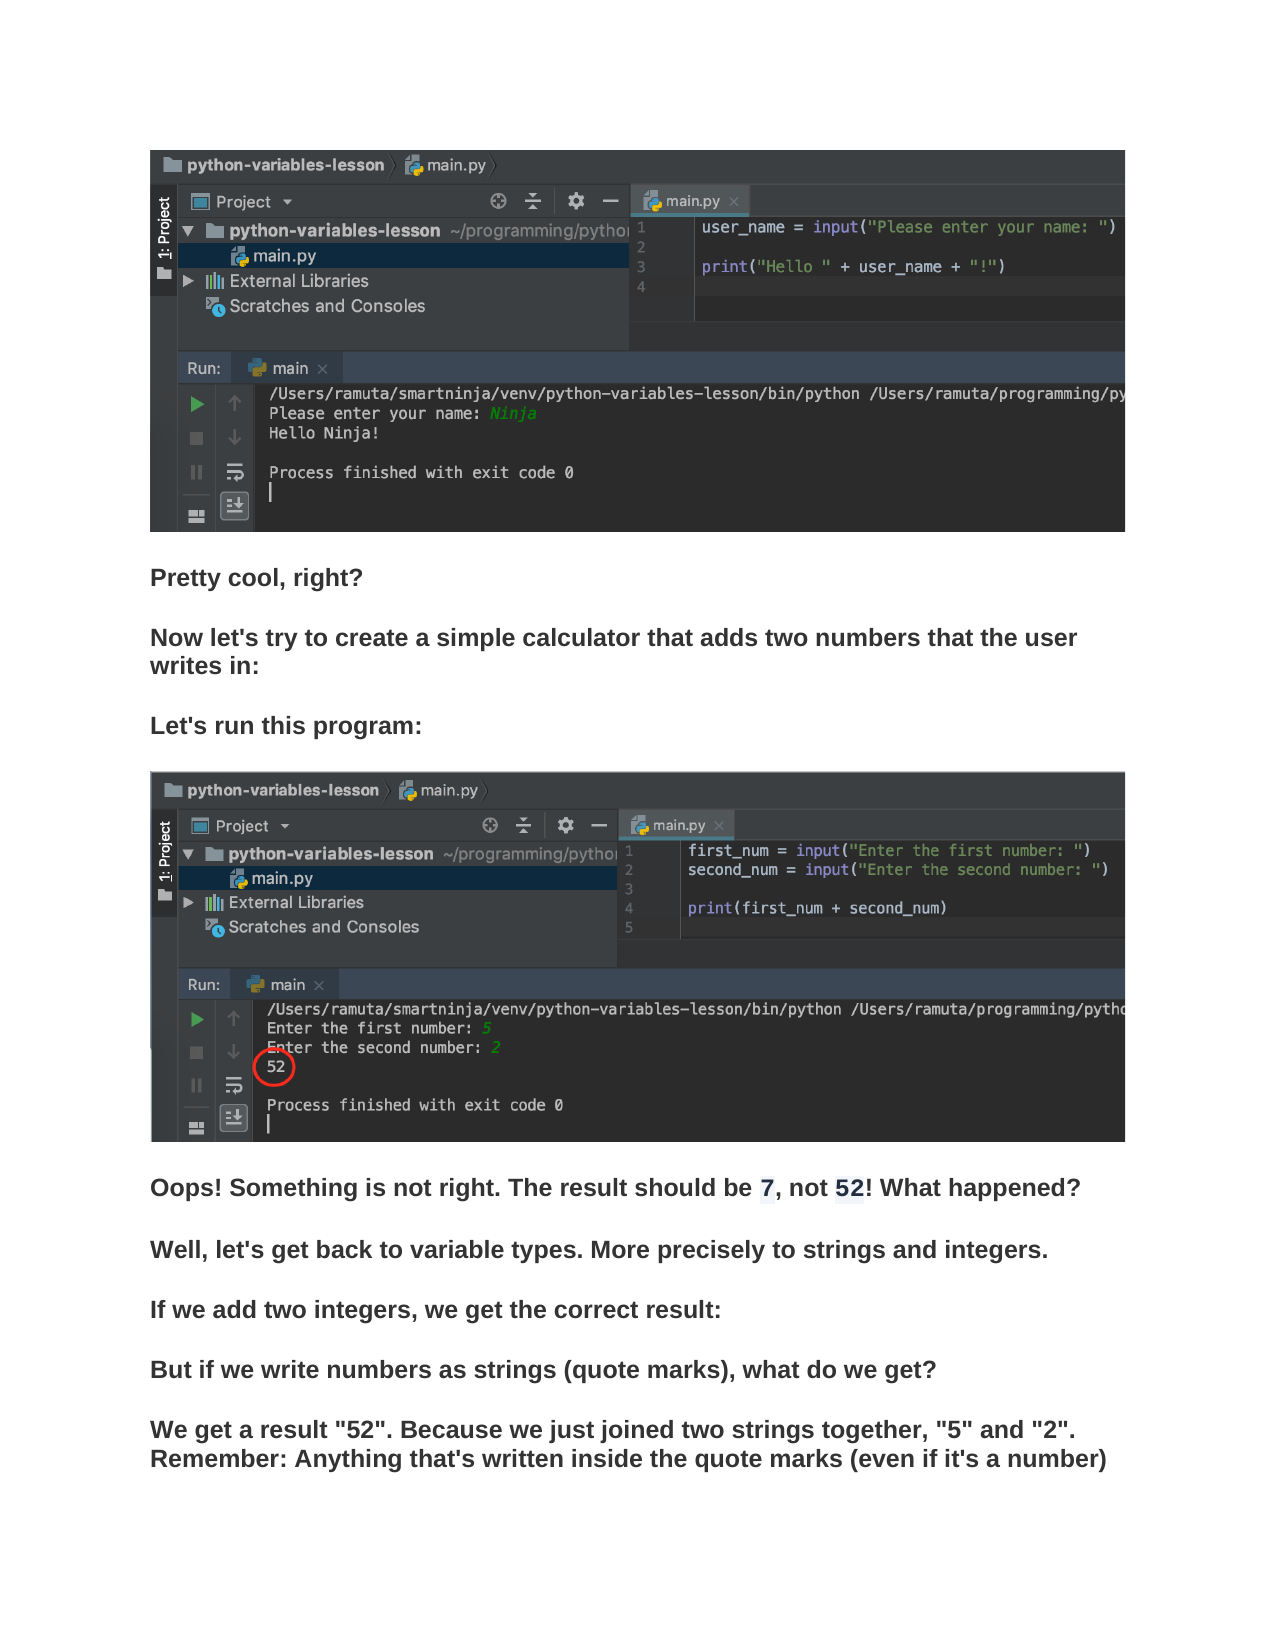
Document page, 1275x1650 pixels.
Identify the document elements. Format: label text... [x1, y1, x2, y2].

text Now let's try to create a simple calculator that adds two numbers that the user writes in: [150, 622, 1125, 680]
text Oops! Something is not right. The result should be 7, not 52! What happened? [150, 1173, 1125, 1204]
text Let's run this program: [150, 711, 1125, 740]
text We get a result "52". Because we just joined two strings together, "5" and "2". Remember: Anything that's written inside the quote marks (even if it's a number) [150, 1416, 1125, 1473]
picture [150, 150, 1125, 532]
text Pretty cool, right? [150, 562, 1125, 591]
text If we add two integers, we get the correct result: [150, 1296, 1125, 1324]
picture [150, 771, 1125, 1142]
text But if we write numbers as strings (quote marks), what do we get? [150, 1356, 1125, 1384]
text Well, let's get back to variable types. More precisely to strings and integers. [150, 1236, 1125, 1264]
